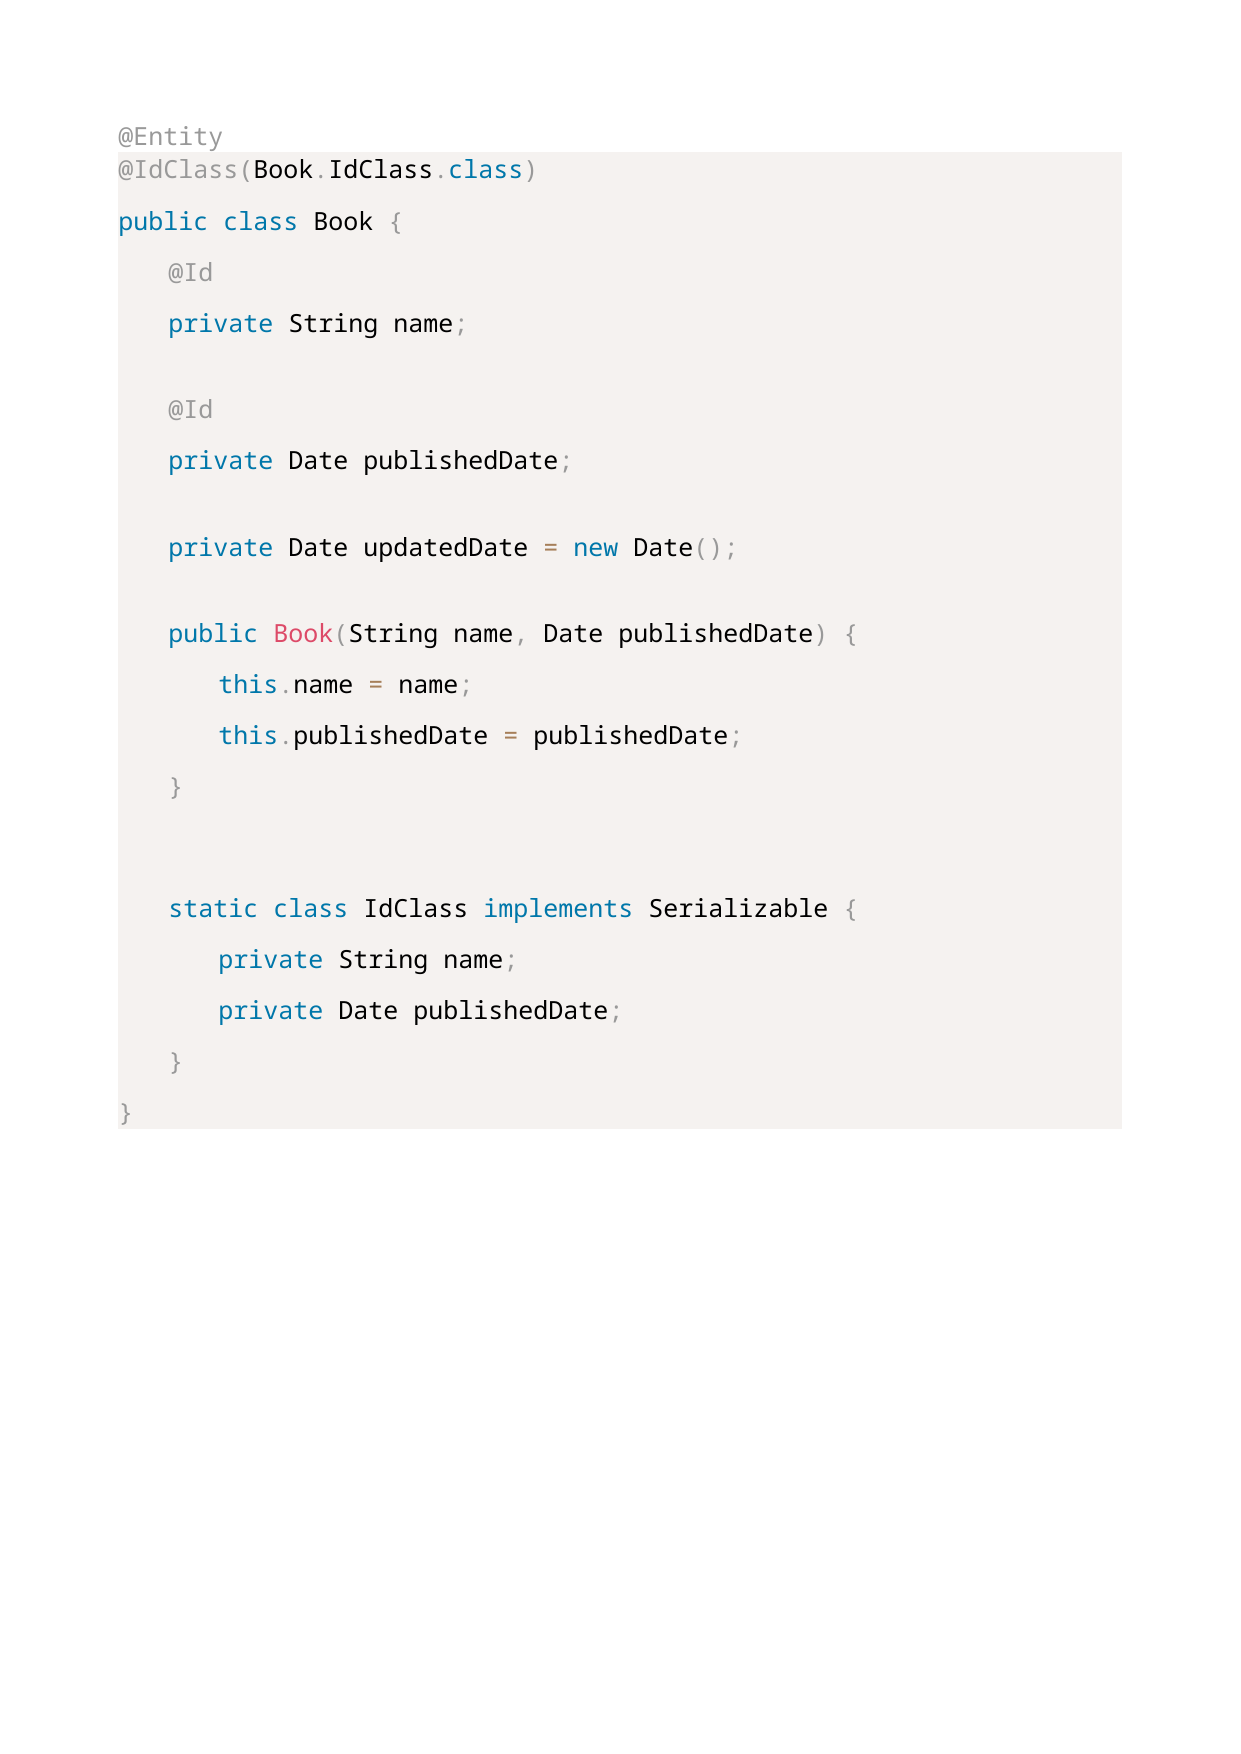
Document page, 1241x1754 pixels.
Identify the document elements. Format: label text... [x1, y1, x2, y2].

text public Book(String name, Date publishedDate) { [118, 616, 1122, 650]
text @Entity [118, 118, 1122, 152]
text @Id [118, 392, 1122, 426]
text static class IdClass implements Serializable { [118, 891, 1122, 925]
text @IdClass(Book.IdClass.class) [118, 152, 1122, 186]
text @Id [118, 254, 1122, 288]
text private String name; [118, 942, 1122, 976]
text private Date updatedDate = new Date(); [118, 529, 1122, 563]
text } [118, 1044, 1122, 1078]
text } [118, 769, 1122, 803]
text this.name = name; [118, 667, 1122, 701]
text public class Book { [118, 203, 1122, 237]
text private Date publishedDate; [118, 993, 1122, 1027]
text } [118, 1095, 1122, 1129]
text this.publishedDate = publishedDate; [118, 718, 1122, 752]
text private Date publishedDate; [118, 443, 1122, 477]
text private String name; [118, 305, 1122, 339]
